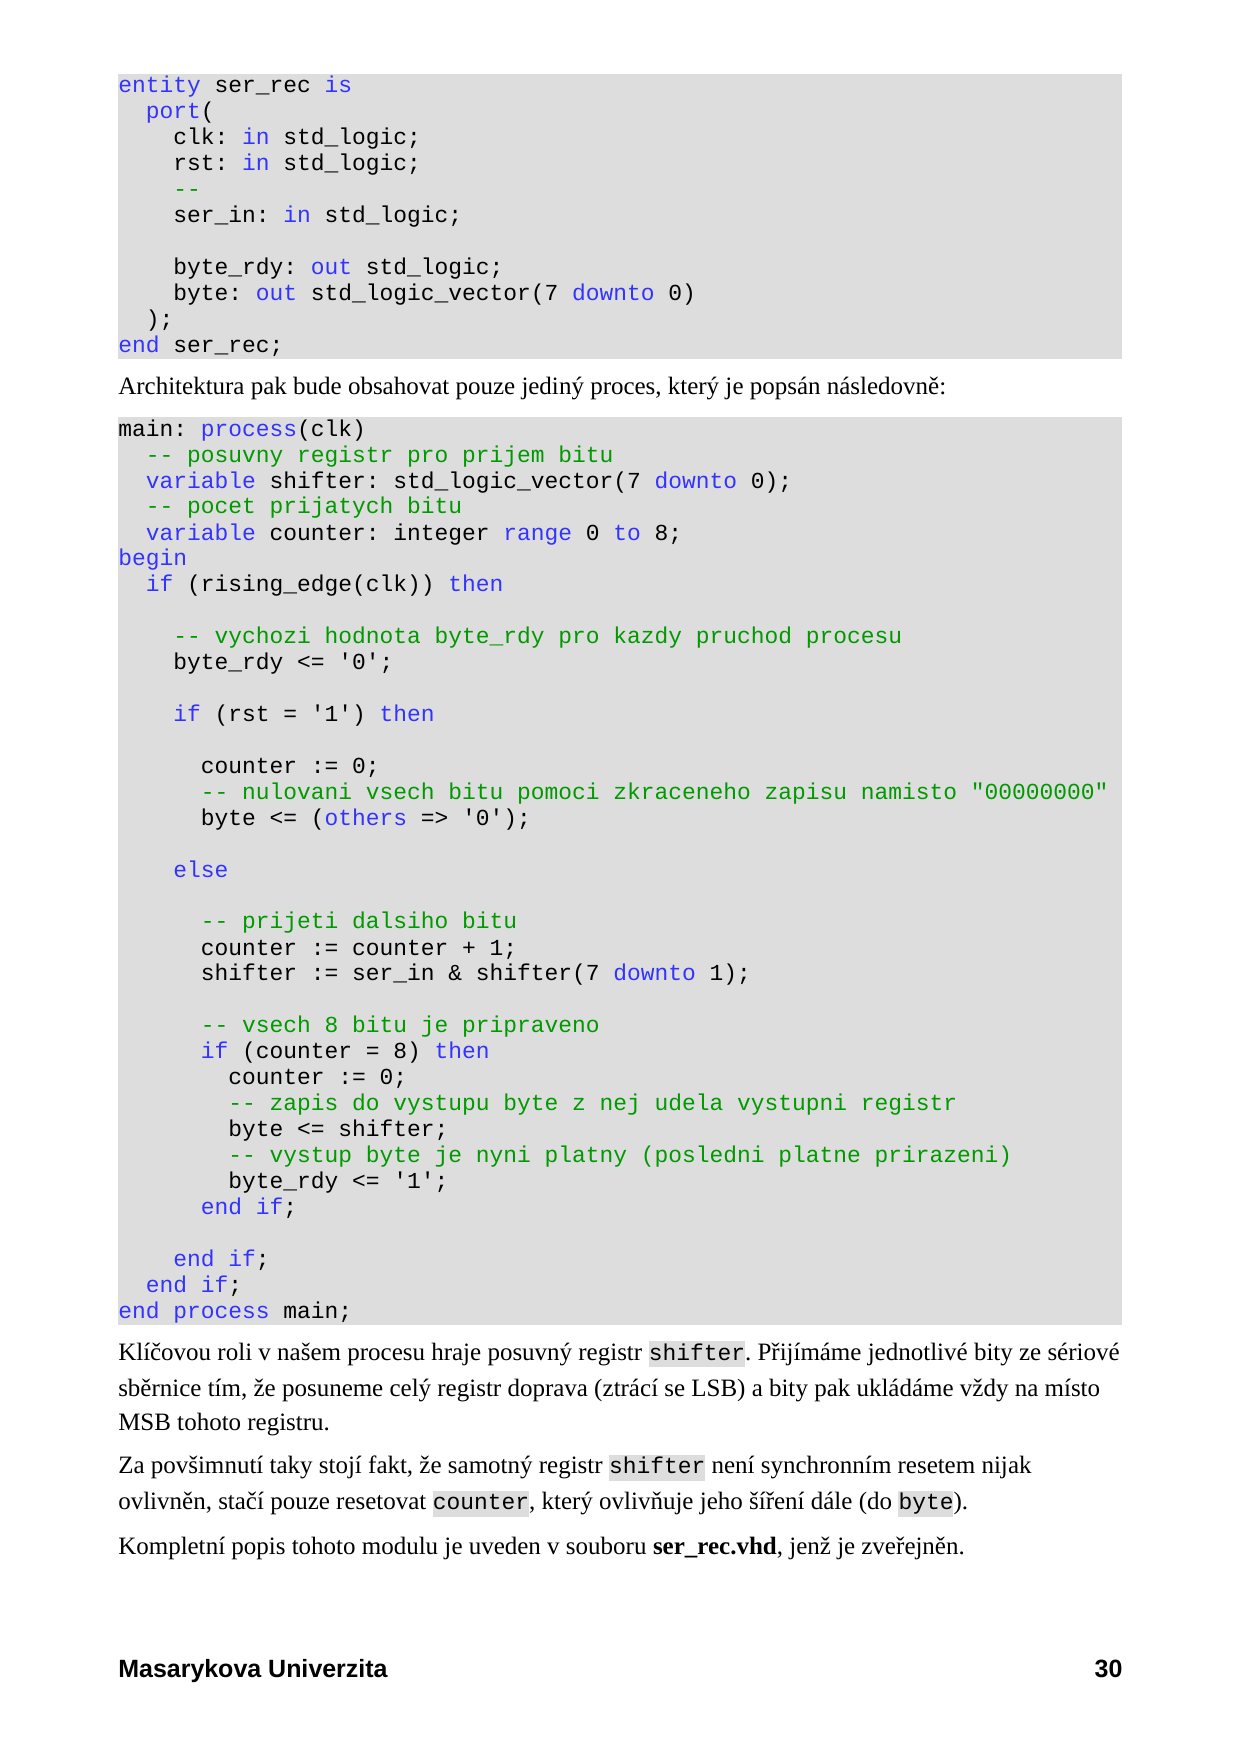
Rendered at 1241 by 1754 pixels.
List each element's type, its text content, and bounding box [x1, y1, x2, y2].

text -- vychozi hodnota byte_rdy pro kazdy pruchod procesu [118, 624, 1122, 651]
text end ser_rec; [118, 333, 1122, 359]
text clk: in std_logic; [118, 126, 1122, 152]
text entity ser_rec is [118, 74, 1122, 100]
text -- [118, 177, 1122, 203]
text main: process(clk) [118, 417, 1122, 443]
text end if; [118, 1247, 1122, 1273]
text variable shifter: std_logic_vector(7 downto 0); [118, 469, 1122, 495]
text -- pocet prijatych bitu [118, 495, 1122, 521]
text if (counter = 8) then [118, 1039, 1122, 1066]
text Klíčovou roli v našem procesu hraje posuvný registr shifter. Přijímáme jednotlivé bity ze sériové sběrnice tím, že posuneme celý registr doprava (ztrácí se LSB) a bity pak ukládáme vždy na místo MSB tohoto registru. [118, 1337, 1122, 1436]
text byte: out std_logic_vector(7 downto 0) [118, 281, 1122, 307]
text end if; [118, 1195, 1122, 1221]
text Za povšimnutí taky stojí fakt, že samotný registr shifter není synchronním resetem nijak ovlivněn, stačí pouze resetovat counter, který ovlivňuje jeho šíření dále (do byte). [118, 1450, 1122, 1517]
text -- vystup byte je nyni platny (posledni platne prirazeni) [118, 1143, 1122, 1169]
text -- zapis do vystupu byte z nej udela vystupni registr [118, 1091, 1122, 1117]
text ); [118, 307, 1122, 333]
text Architektura pak bude obsahovat pouze jediný proces, který je popsán následovně: [118, 371, 1122, 399]
text if (rst = '1') then [118, 702, 1122, 728]
text counter := 0; [118, 1066, 1122, 1091]
text byte_rdy <= '0'; [118, 651, 1122, 676]
text -- posuvny registr pro prijem bitu [118, 443, 1122, 469]
text end process main; [118, 1299, 1122, 1325]
text ser_in: in std_logic; [118, 203, 1122, 229]
text end if; [118, 1273, 1122, 1299]
text byte_rdy: out std_logic; [118, 255, 1122, 281]
text counter := 0; [118, 754, 1122, 780]
text -- nulovani vsech bitu pomoci zkraceneho zapisu namisto "00000000" [118, 780, 1122, 806]
text if (rising_edge(clk)) then [118, 573, 1122, 599]
text -- vsech 8 bitu je pripraveno [118, 1014, 1122, 1039]
text byte <= (others => '0'); [118, 806, 1122, 832]
text shifter := ser_in & shifter(7 downto 1); [118, 962, 1122, 988]
text Kompletní popis tohoto modulu je uveden v souboru ser_rec.vhd, jenž je zveřejněn. [118, 1531, 1122, 1560]
text -- prijeti dalsiho bitu [118, 910, 1122, 936]
text byte_rdy <= '1'; [118, 1169, 1122, 1195]
text byte <= shifter; [118, 1117, 1122, 1143]
text begin [118, 547, 1122, 573]
text port( [118, 100, 1122, 126]
text else [118, 858, 1122, 884]
text variable counter: integer range 0 to 8; [118, 521, 1122, 547]
text counter := counter + 1; [118, 936, 1122, 962]
text rst: in std_logic; [118, 152, 1122, 177]
